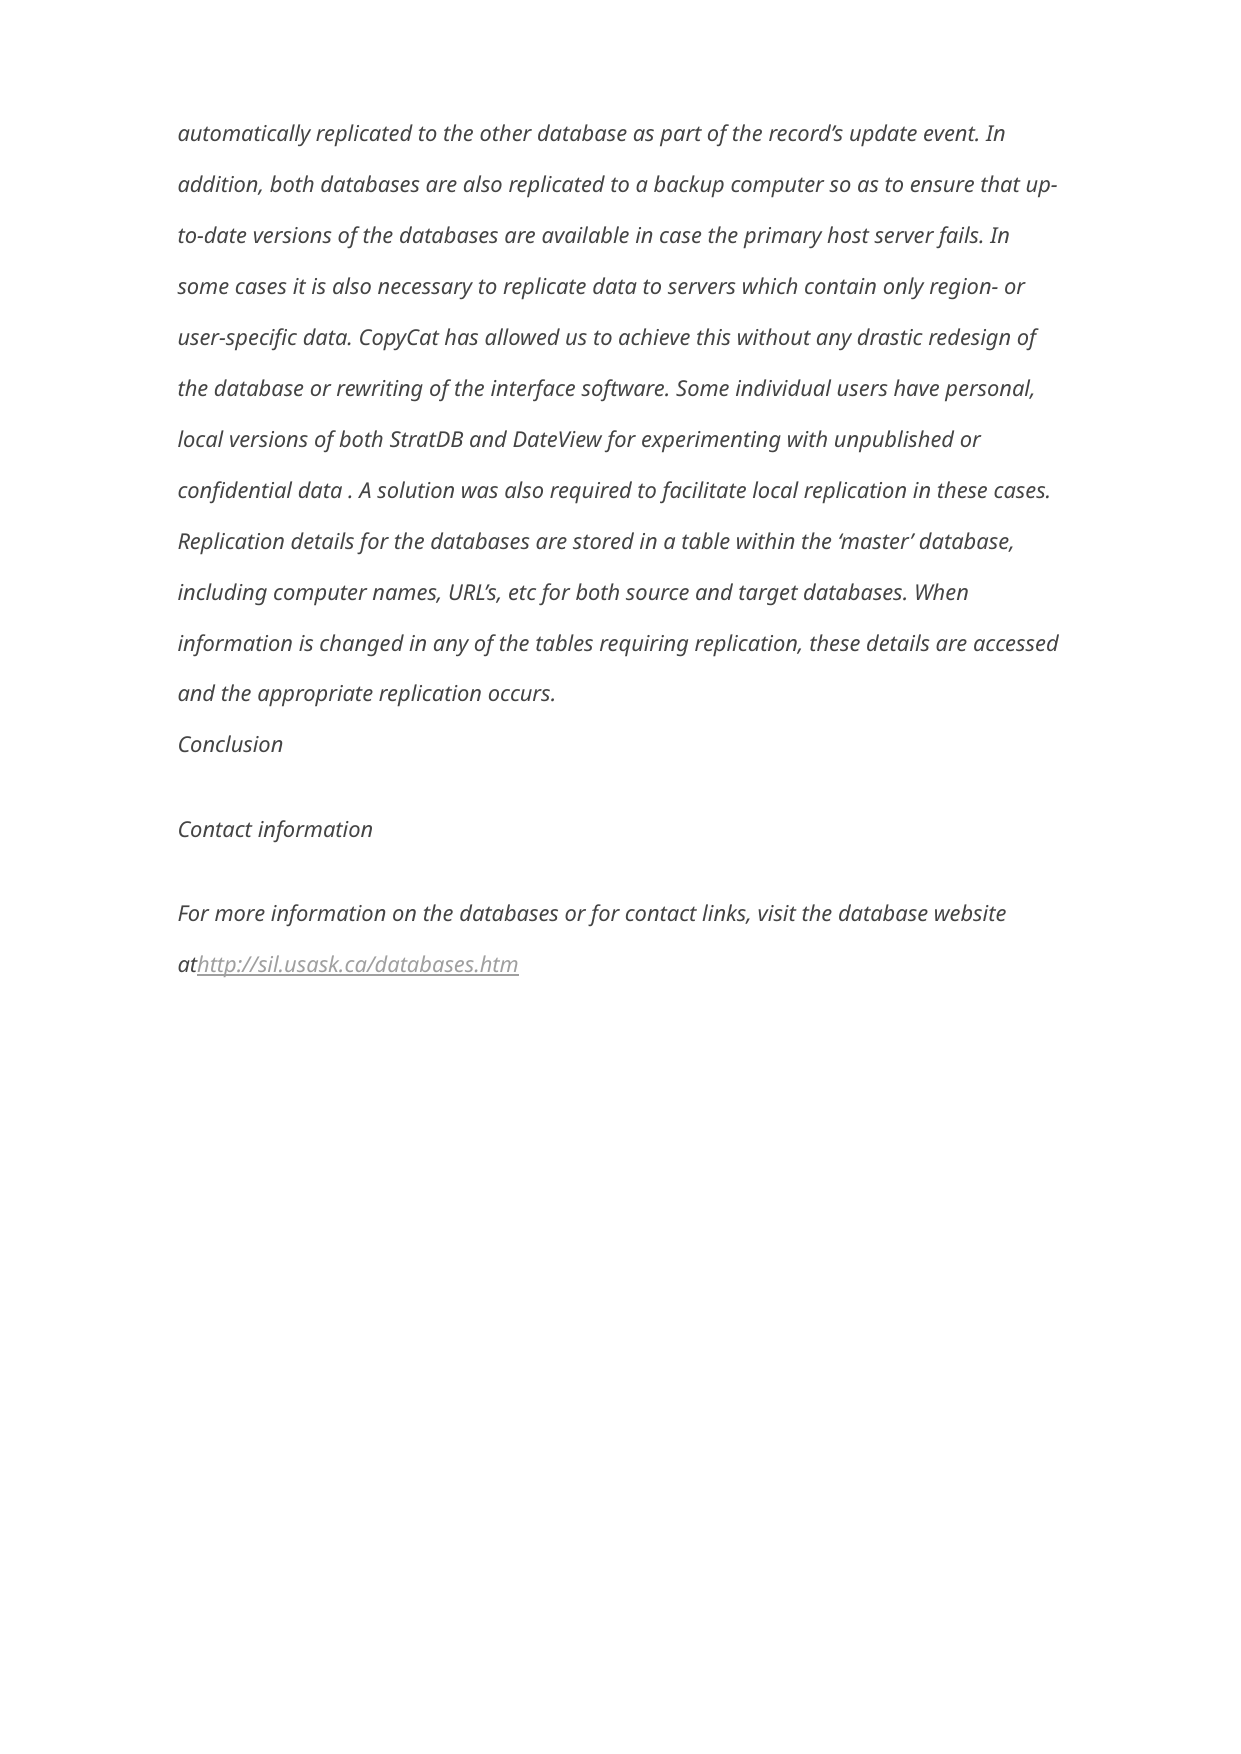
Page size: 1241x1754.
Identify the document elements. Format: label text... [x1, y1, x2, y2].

text automatically replicated to the other database as part of the record’s update event. In addition, both databases are also replicated to a backup computer so as to ensure that up-to-date versions of the databases are available in case the primary host server fails. In some cases it is also necessary to replicate data to servers which contain only region- or user-specific data. CopyCat has allowed us to achieve this without any drastic redesign of the database or rewriting of the interface software. Some individual users have personal, local versions of both StratDB and DateView for experimenting with unpublished or confidential data . A solution was also required to facilitate local replication in these cases. [177, 118, 1063, 504]
subtitle Conclusion [177, 729, 1063, 759]
text For more information on the databases or for contact links, visit the database website athttp://sil.usask.ca/databases.htm [177, 898, 1063, 979]
text Replication details for the databases are stored in a table within the ‘master’ database, including computer names, URL’s, etc for both source and target databases. When information is changed in any of the tables requiring replication, these details are accessed and the appropriate replication occurs. [177, 526, 1063, 708]
subtitle Contact information [177, 814, 1063, 843]
